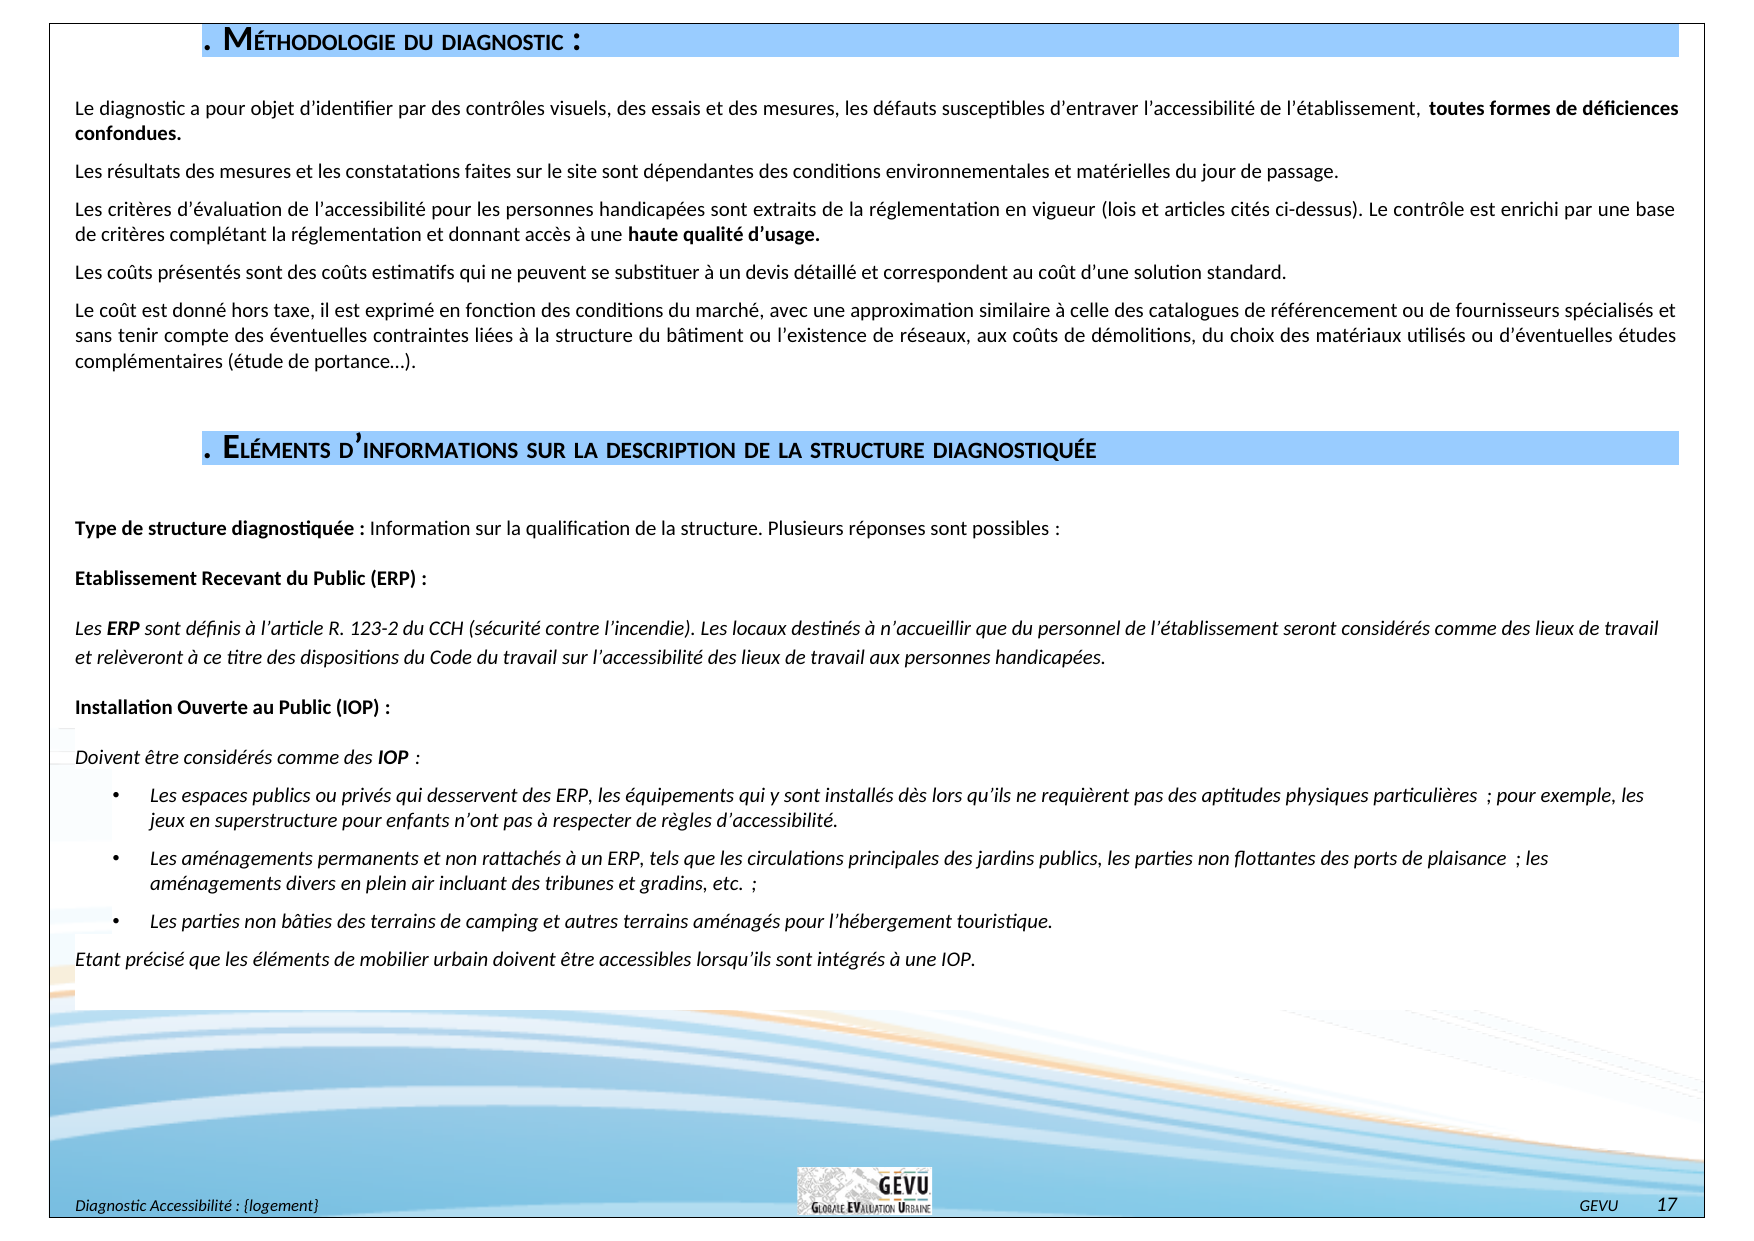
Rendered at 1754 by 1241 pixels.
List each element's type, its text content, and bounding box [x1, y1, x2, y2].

text Doivent être considérés comme des IOP : [75, 744, 1679, 769]
list Les espaces publics ou privés qui desservent des ERP, les équipements qui y sont installés dès lors qu’ils ne requièrent pas des aptitudes physiques particulières ; pour exemple, les jeux en superstructure pour enfants n’ont pas à respecter de règles d’accessibilité. [112, 782, 1679, 833]
subtitle Eléments d’informations sur la description de la structure diagnostiquée [202, 431, 1679, 465]
picture [476, 896, 1277, 908]
text Type de structure diagnostiquée : Information sur la qualification de la structure. Plusieurs réponses sont possibles : [75, 515, 1679, 540]
picture [476, 934, 1277, 946]
text Les coûts présentés sont des coûts estimatifs qui ne peuvent se substituer à un devis détaillé et correspondent au coût d’une solution standard. [75, 259, 1679, 285]
text Les critères d’évaluation de l’accessibilité pour les personnes handicapées sont extraits de la réglementation en vigueur (lois et articles cités ci-dessus). Le contrôle est enrichi par une base de critères complétant la réglementation et donnant accès à une haute qualité d’usage. [75, 196, 1679, 247]
text Le coût est donné hors taxe, il est exprimé en fonction des conditions du marché, avec une approximation similaire à celle des catalogues de référencement ou de fournisseurs spécialisés et sans tenir compte des éventuelles contraintes liées à la structure du bâtiment ou l’existence de réseaux, aux coûts de démolitions, du choix des matériaux utilisés ou d’éventuelles études complémentaires (étude de portance…). [75, 297, 1679, 373]
text Les ERP sont définis à l’article R. 123-2 du CCH (sécurité contre l’incendie). Les locaux destinés à n’accueillir que du personnel de l’établissement seront considérés comme des lieux de travail et relèveront à ce titre des dispositions du Code du travail sur l’accessibilité des lieux de travail aux personnes handicapées. [75, 615, 1679, 669]
picture [476, 972, 1277, 984]
subtitle Méthodologie du diagnostic : [202, 24, 1679, 57]
text Etablissement Recevant du Public (ERP) : [75, 565, 1679, 590]
list Les parties non bâties des terrains de camping et autres terrains aménagés pour l’hébergement touristique. [112, 908, 1679, 934]
text Etant précisé que les éléments de mobilier urbain doivent être accessibles lorsqu’ils sont intégrés à une IOP. [75, 946, 1679, 972]
text Installation Ouverte au Public (IOP) : [75, 694, 1679, 719]
text Les résultats des mesures et les constatations faites sur le site sont dépendantes des conditions environnementales et matérielles du jour de passage. [75, 158, 1679, 183]
picture [476, 1010, 1277, 1217]
text Le diagnostic a pour objet d’identifier par des contrôles visuels, des essais et des mesures, les défauts susceptibles d’entraver l’accessibilité de l’établissement, toutes formes de déficiences confondues. [75, 95, 1679, 146]
list Les aménagements permanents et non rattachés à un ERP, tels que les circulations principales des jardins publics, les parties non flottantes des ports de plaisance ; les aménagements divers en plein air incluant des tribunes et gradins, etc. ; [112, 845, 1679, 896]
